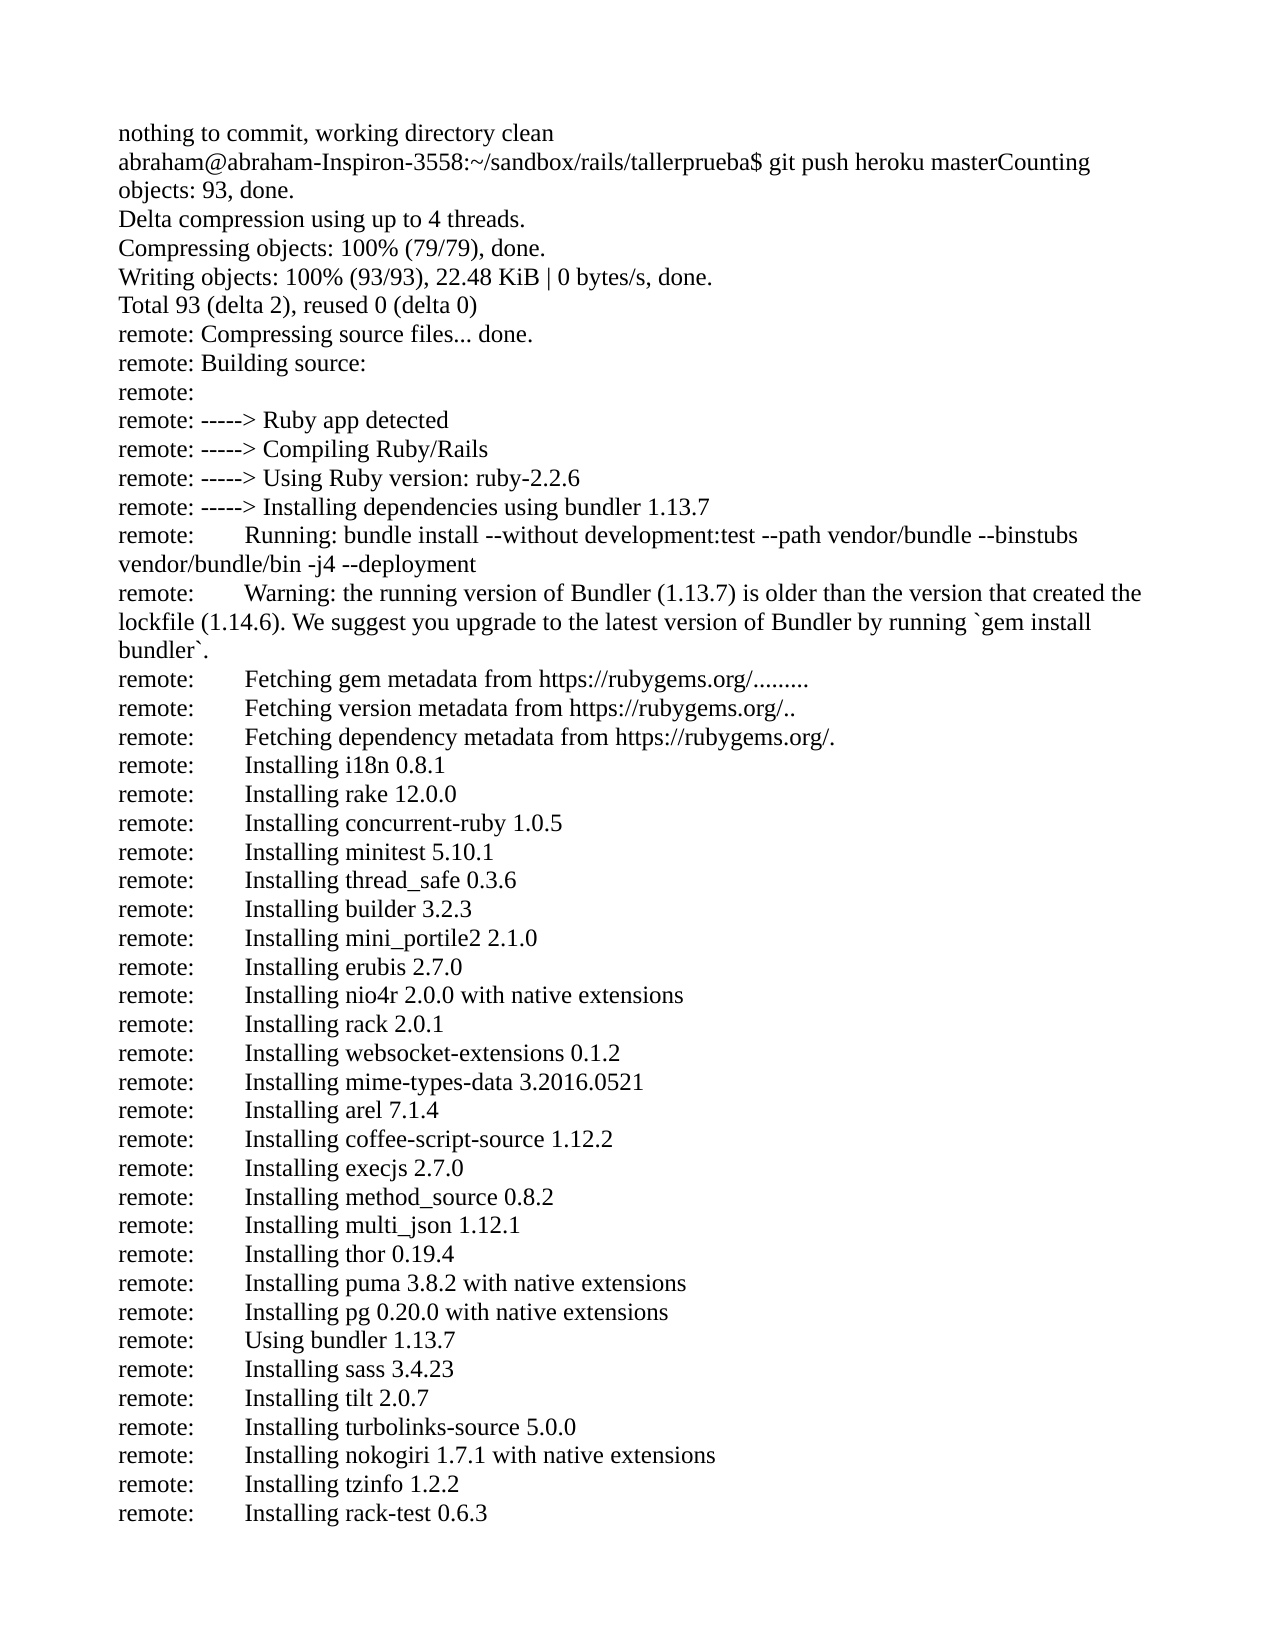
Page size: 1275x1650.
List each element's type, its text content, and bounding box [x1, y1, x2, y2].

text remote: Fetching dependency metadata from https://rubygems.org/. [118, 722, 1157, 751]
text remote: Using bundler 1.13.7 [118, 1326, 1157, 1354]
text remote: Installing nokogiri 1.7.1 with native extensions [118, 1441, 1157, 1469]
text remote: -----> Using Ruby version: ruby-2.2.6 [118, 463, 1157, 492]
text remote: Installing multi_json 1.12.1 [118, 1211, 1157, 1239]
text remote: Installing turbolinks-source 5.0.0 [118, 1412, 1157, 1441]
text remote: -----> Installing dependencies using bundler 1.13.7 [118, 492, 1157, 521]
text remote: Installing concurrent-ruby 1.0.5 [118, 808, 1157, 837]
text nothing to commit, working directory clean [118, 118, 1157, 147]
text remote: Installing mini_portile2 2.1.0 [118, 923, 1157, 952]
text remote: Installing rack 2.0.1 [118, 1009, 1157, 1038]
text remote: Installing arel 7.1.4 [118, 1096, 1157, 1124]
text remote: Installing sass 3.4.23 [118, 1354, 1157, 1383]
text remote: Installing pg 0.20.0 with native extensions [118, 1297, 1157, 1326]
text remote: -----> Compiling Ruby/Rails [118, 434, 1157, 463]
text remote: Installing builder 3.2.3 [118, 894, 1157, 923]
text remote: Installing rack-test 0.6.3 [118, 1498, 1157, 1527]
text remote: Installing tilt 2.0.7 [118, 1383, 1157, 1412]
text remote: Installing puma 3.8.2 with native extensions [118, 1268, 1157, 1297]
text remote: Installing nio4r 2.0.0 with native extensions [118, 981, 1157, 1009]
text remote: Installing thread_safe 0.3.6 [118, 866, 1157, 894]
text remote: Running: bundle install --without development:test --path vendor/bundle --binstubs vendor/bundle/bin -j4 --deployment [118, 521, 1157, 578]
text remote: Installing coffee-script-source 1.12.2 [118, 1124, 1157, 1153]
text remote: Installing execjs 2.7.0 [118, 1153, 1157, 1182]
text remote: Installing method_source 0.8.2 [118, 1182, 1157, 1211]
text remote: -----> Ruby app detected [118, 406, 1157, 434]
text remote: Installing tzinfo 1.2.2 [118, 1469, 1157, 1498]
text Delta compression using up to 4 threads. [118, 204, 1157, 233]
text remote: Installing i18n 0.8.1 [118, 751, 1157, 779]
text remote: Building source: [118, 348, 1157, 377]
text remote: [118, 377, 1157, 406]
text remote: Installing thor 0.19.4 [118, 1239, 1157, 1268]
text remote: Installing erubis 2.7.0 [118, 952, 1157, 981]
text remote: Fetching version metadata from https://rubygems.org/.. [118, 693, 1157, 722]
text Total 93 (delta 2), reused 0 (delta 0) [118, 291, 1157, 319]
text Writing objects: 100% (93/93), 22.48 KiB | 0 bytes/s, done. [118, 262, 1157, 291]
text abraham@abraham-Inspiron-3558:~/sandbox/rails/tallerprueba$ git push heroku masterCounting objects: 93, done. [118, 147, 1157, 204]
text remote: Installing minitest 5.10.1 [118, 837, 1157, 866]
text Compressing objects: 100% (79/79), done. [118, 233, 1157, 262]
text remote: Installing rake 12.0.0 [118, 779, 1157, 808]
text remote: Installing websocket-extensions 0.1.2 [118, 1038, 1157, 1067]
text remote: Compressing source files... done. [118, 319, 1157, 348]
text remote: Warning: the running version of Bundler (1.13.7) is older than the version that created the lockfile (1.14.6). We suggest you upgrade to the latest version of Bundler by running `gem install bundler`. [118, 578, 1157, 664]
text remote: Installing mime-types-data 3.2016.0521 [118, 1067, 1157, 1096]
text remote: Fetching gem metadata from https://rubygems.org/......... [118, 664, 1157, 693]
